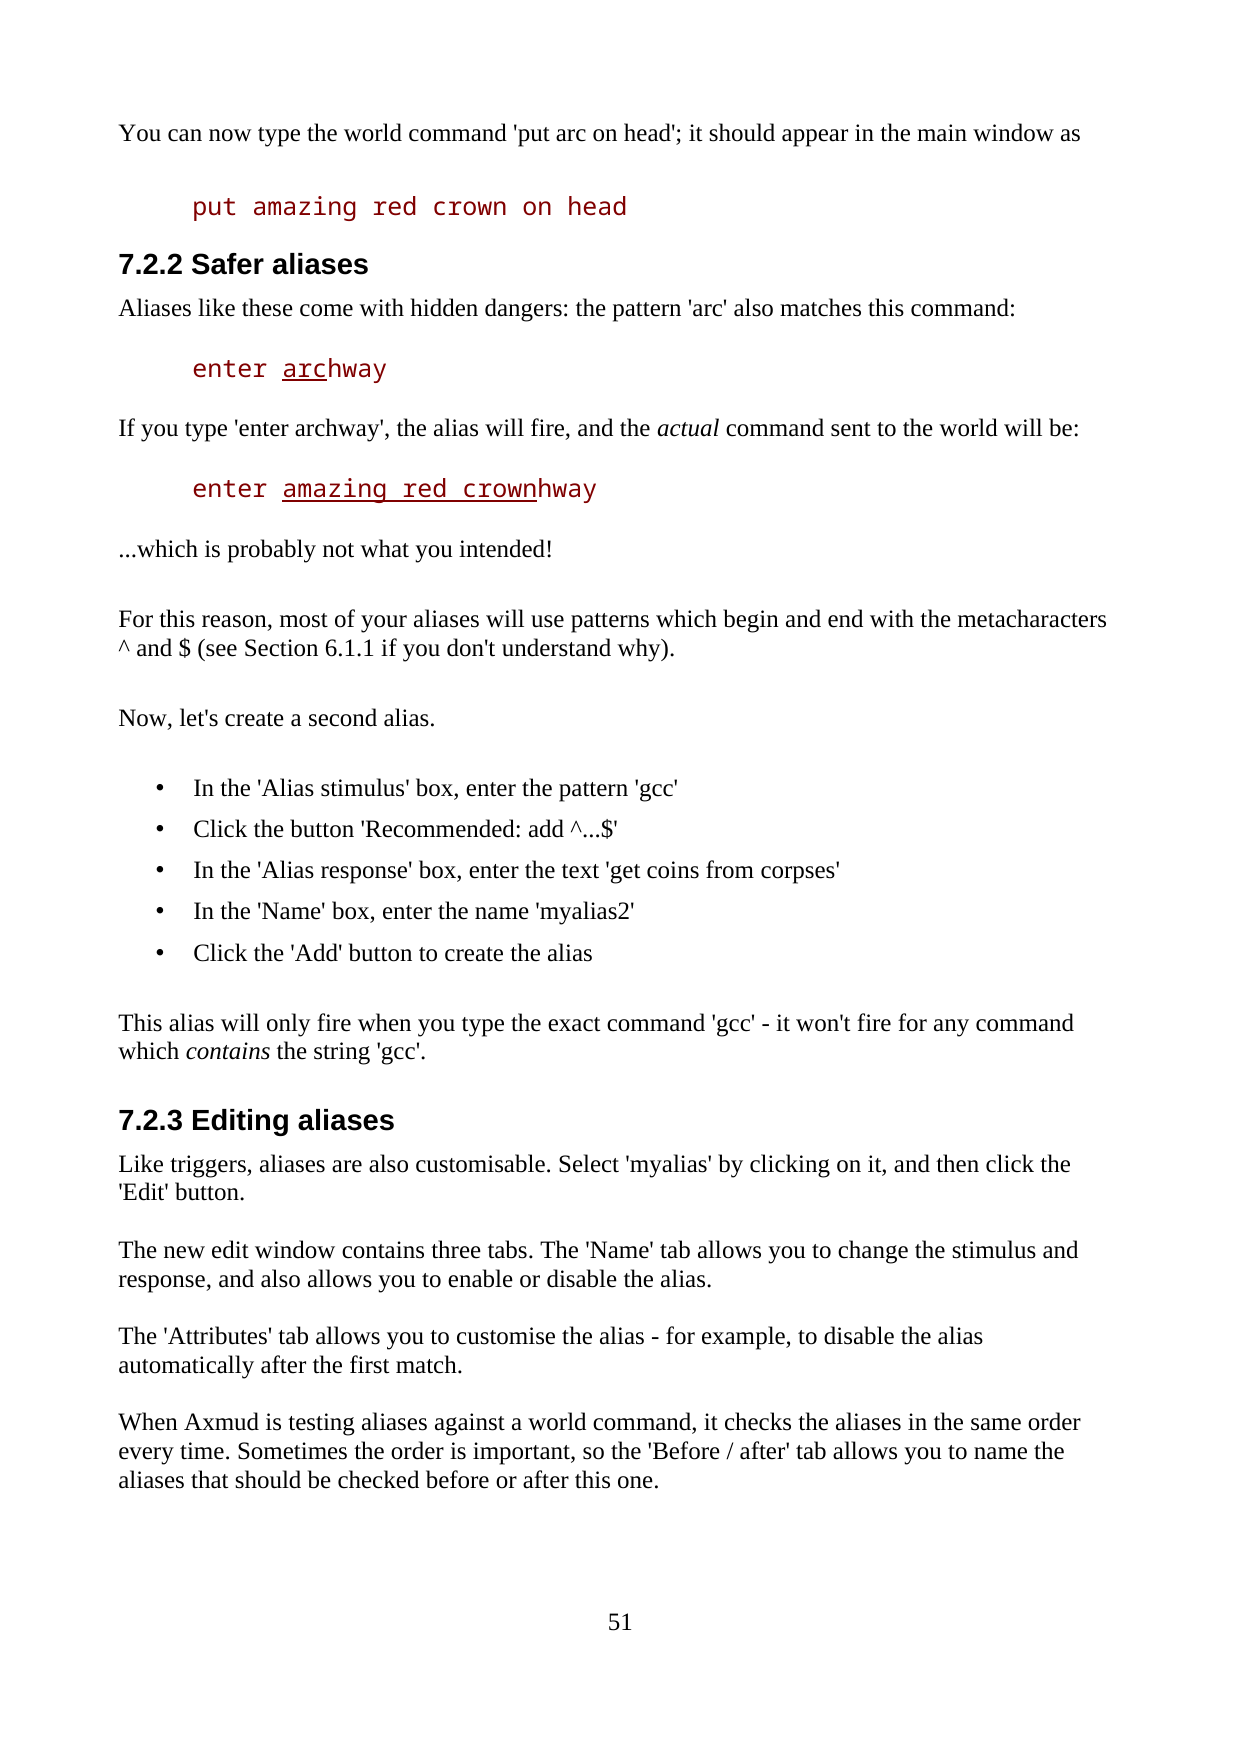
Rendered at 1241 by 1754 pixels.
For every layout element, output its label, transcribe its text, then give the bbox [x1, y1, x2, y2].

text The 'Attributes' tab allows you to customise the alias - for example, to disable the alias automatically after the first match. [118, 1321, 1122, 1379]
text The new edit window contains three tabs. The 'Name' tab allows you to change the stimulus and response, and also allows you to enable or disable the alias. [118, 1235, 1122, 1292]
text Like triggers, aliases are also customisable. Select 'myalias' by clicking on it, and then click the 'Edit' button. [118, 1149, 1122, 1206]
subtitle 7.2.2 Safer aliases [118, 247, 1122, 281]
text Aliases like these come with hidden dangers: the pattern 'arc' also matches this command: [118, 293, 1122, 322]
text When Axmud is testing aliases against a world command, it checks the aliases in the same order every time. Sometimes the order is important, so the 'Before / after' tab allows you to name the aliases that should be checked before or after this one. [118, 1407, 1122, 1494]
subtitle 7.2.3 Editing aliases [118, 1103, 1122, 1136]
list Click the button 'Recommended: add ^...$' [156, 814, 1122, 843]
list In the 'Alias stimulus' box, enter the pattern 'gcc' [156, 773, 1122, 801]
list In the 'Name' box, enter the name 'myalias2' [156, 896, 1122, 925]
list In the 'Alias response' box, enter the text 'get coins from corpses' [156, 855, 1122, 884]
text enter amazing red crownhway [118, 471, 1122, 505]
list Click the 'Add' button to create the alias [156, 938, 1122, 966]
text For this reason, most of your aliases will use patterns which begin and end with the metacharacters ^ and $ (see Section 6.1.1 if you don't understand why). [118, 604, 1122, 661]
text This alias will only fire when you type the exact command 'gcc' - it won't fire for any command which contains the string 'gcc'. [118, 1008, 1122, 1065]
text If you type 'enter archway', the alias will fire, and the actual command sent to the world will be: [118, 413, 1122, 442]
text enter archway [118, 351, 1122, 385]
text ...which is probably not what you intended! [118, 534, 1122, 563]
text You can now type the world command 'put arc on head'; it should appear in the main window as [118, 118, 1122, 147]
text Now, let's create a second alias. [118, 703, 1122, 731]
text put amazing red crown on head [118, 188, 1122, 222]
